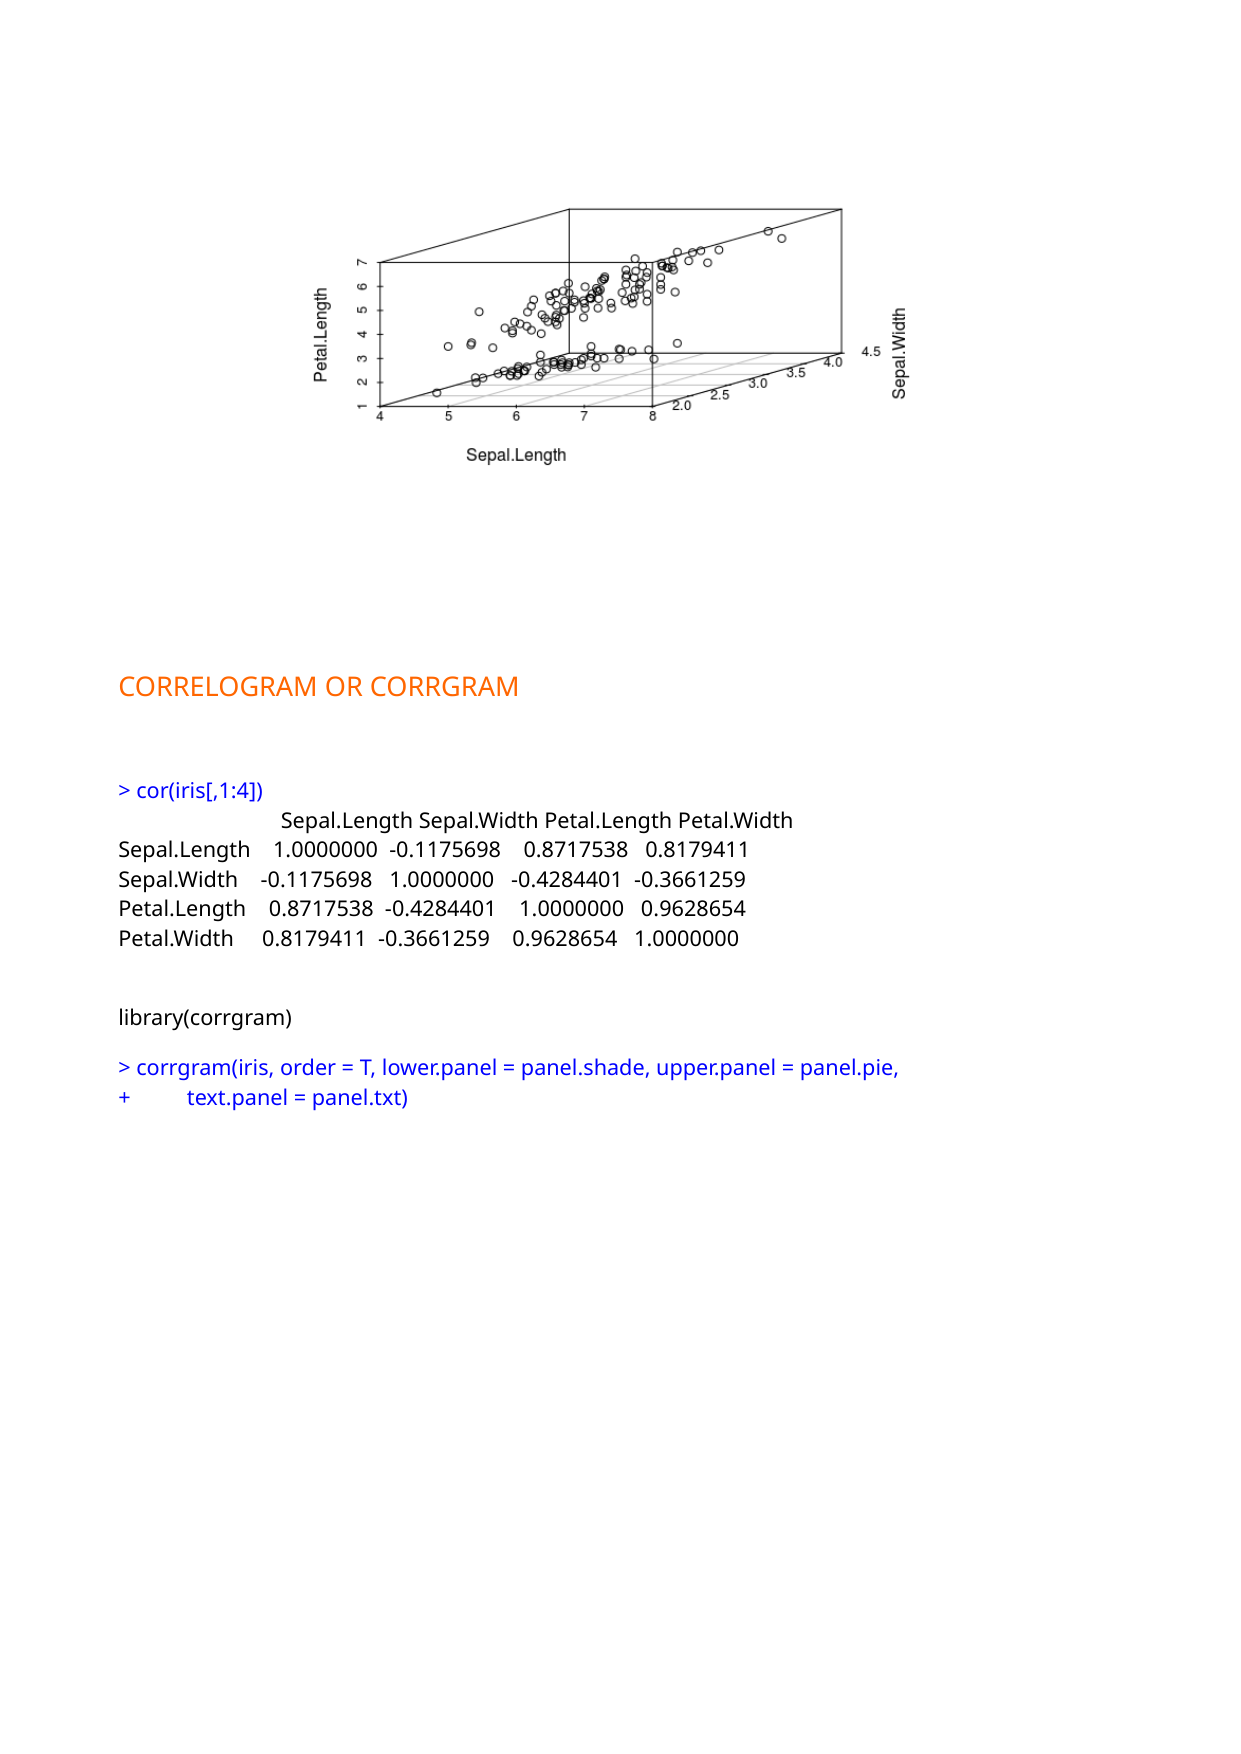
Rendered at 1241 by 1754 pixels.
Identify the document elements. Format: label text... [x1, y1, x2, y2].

text Sepal.Length Sepal.Width Petal.Length Petal.Width [118, 805, 1122, 834]
text > cor(iris[,1:4]) [118, 776, 1122, 805]
text Petal.Width 0.8179411 -0.3661259 0.9628654 1.0000000 [118, 923, 1122, 952]
text Sepal.Width -0.1175698 1.0000000 -0.4284401 -0.3661259 [118, 864, 1122, 893]
text Sepal.Length 1.0000000 -0.1175698 0.8717538 0.8179411 [118, 834, 1122, 864]
picture [298, 118, 942, 518]
text + text.panel = panel.txt) [118, 1082, 1122, 1111]
text CORRELOGRAM OR CORRGRAM [118, 667, 1122, 704]
text Petal.Length 0.8717538 -0.4284401 1.0000000 0.9628654 [118, 893, 1122, 923]
text library(corrgram) [118, 1002, 1122, 1032]
text > corrgram(iris, order = T, lower.panel = panel.shade, upper.panel = panel.pie, [118, 1052, 1122, 1082]
